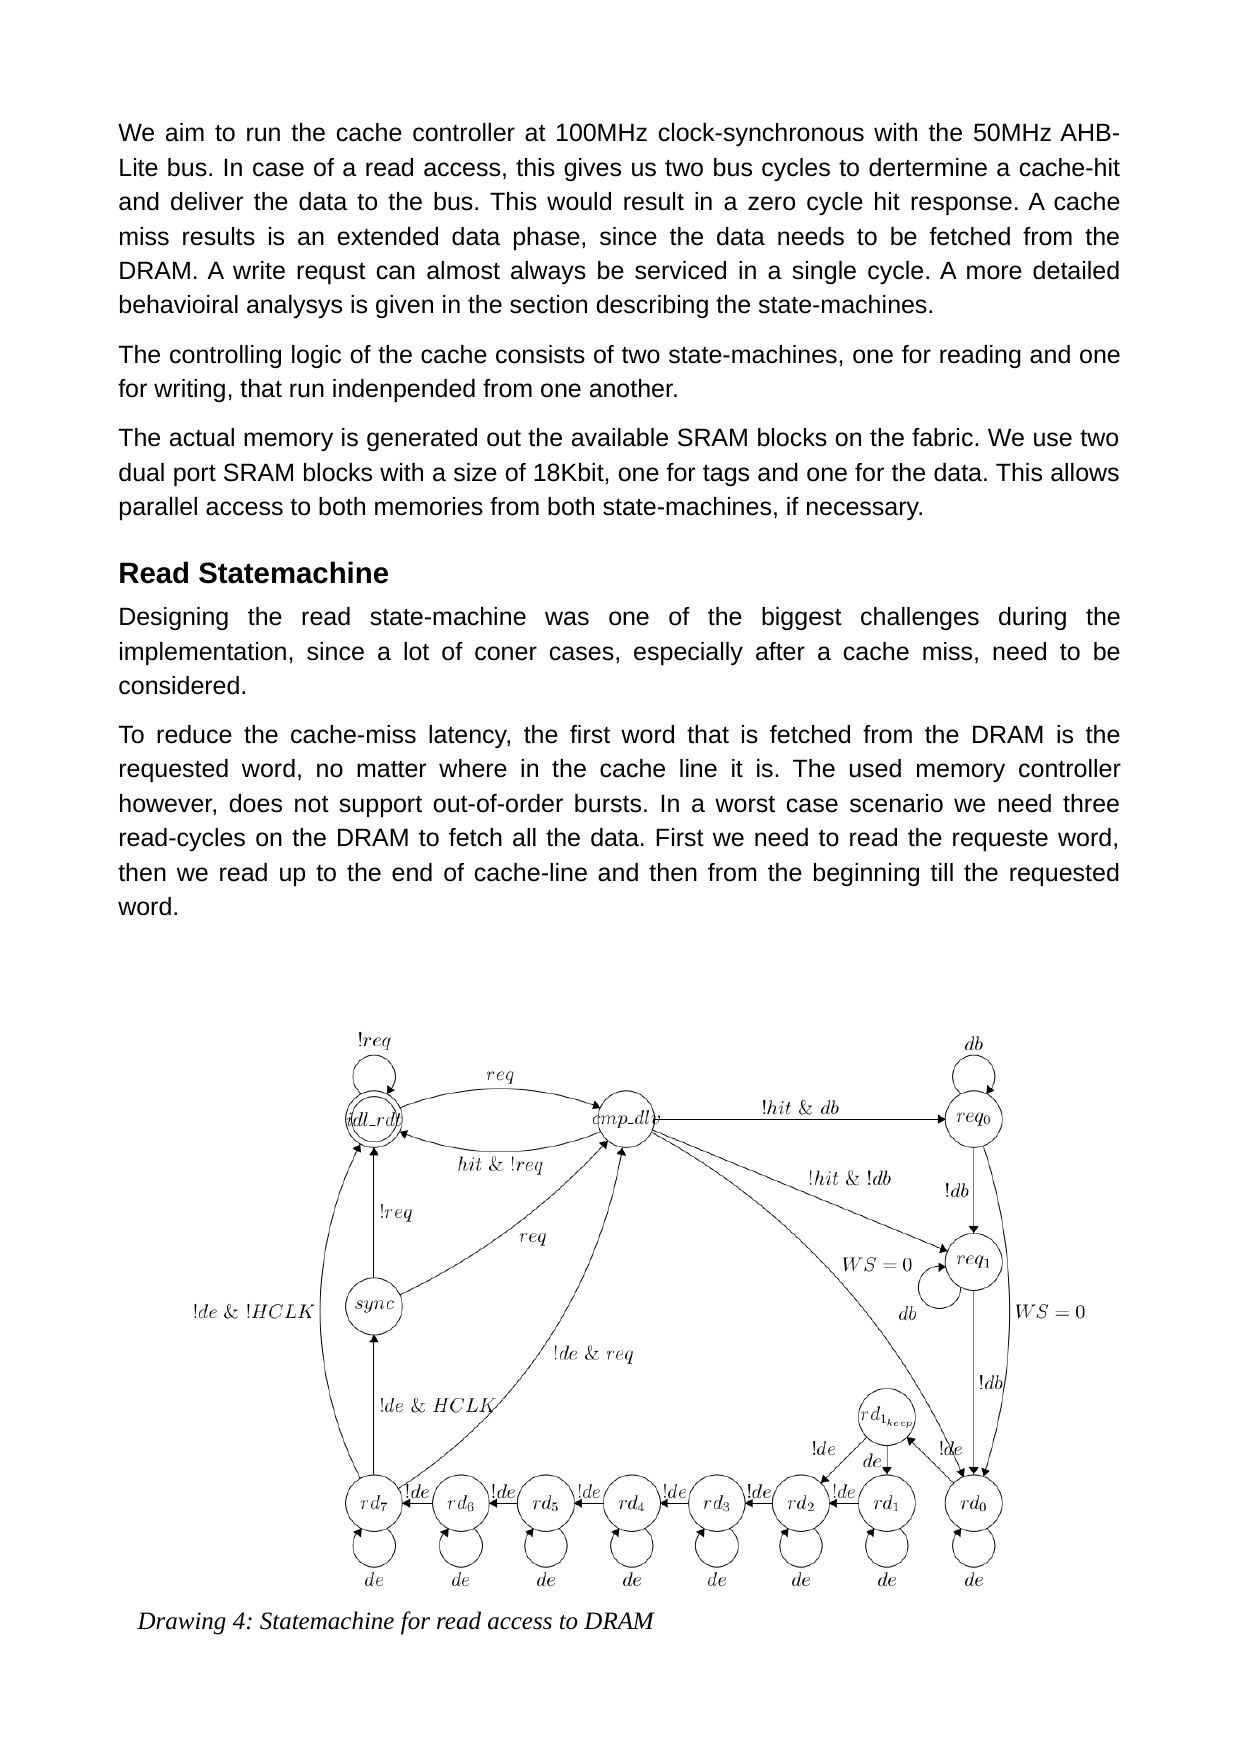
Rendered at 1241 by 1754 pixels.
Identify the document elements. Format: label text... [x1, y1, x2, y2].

text Designing the read state-machine was one of the biggest challenges during the implementation, since a lot of coner cases, especially after a cache miss, need to be considered. [118, 602, 1122, 700]
text The actual memory is generated out the available SRAM blocks on the fabric. We use two dual port SRAM blocks with a size of 18Kbit, one for tags and one for the data. This allows parallel access to both memories from both state-machines, if necessary. [118, 423, 1122, 521]
text [137, 941, 1103, 953]
picture [137, 953, 1103, 1607]
text To reduce the cache-miss latency, the first word that is fetched from the DRAM is the requested word, no matter where in the cache line it is. The used memory controller however, does not support out-of-order bursts. In a worst case scenario we need three read-cycles on the DRAM to fetch all the data. First we need to read the requeste word, then we read up to the end of cache-line and then from the beginning till the requested word. [118, 720, 1122, 921]
subtitle Read Statemachine [118, 556, 1122, 589]
text We aim to run the cache controller at 100MHz clock-synchronous with the 50MHz AHB-Lite bus. In case of a read access, this gives us two bus cycles to dertermine a cache-hit and deliver the data to the bus. This would result in a zero cycle hit response. A cache miss results is an extended data phase, since the data needs to be fetched from the DRAM. A write requst can almost always be serviced in a single cycle. A more detailed behavioiral analysys is given in the section describing the state-machines. [118, 118, 1122, 319]
text The controlling logic of the cache consists of two state-machines, one for reading and one for writing, that run indenpended from one another. [118, 339, 1122, 403]
text Drawing 4: Statemachine for read access to DRAM [137, 1607, 1103, 1635]
